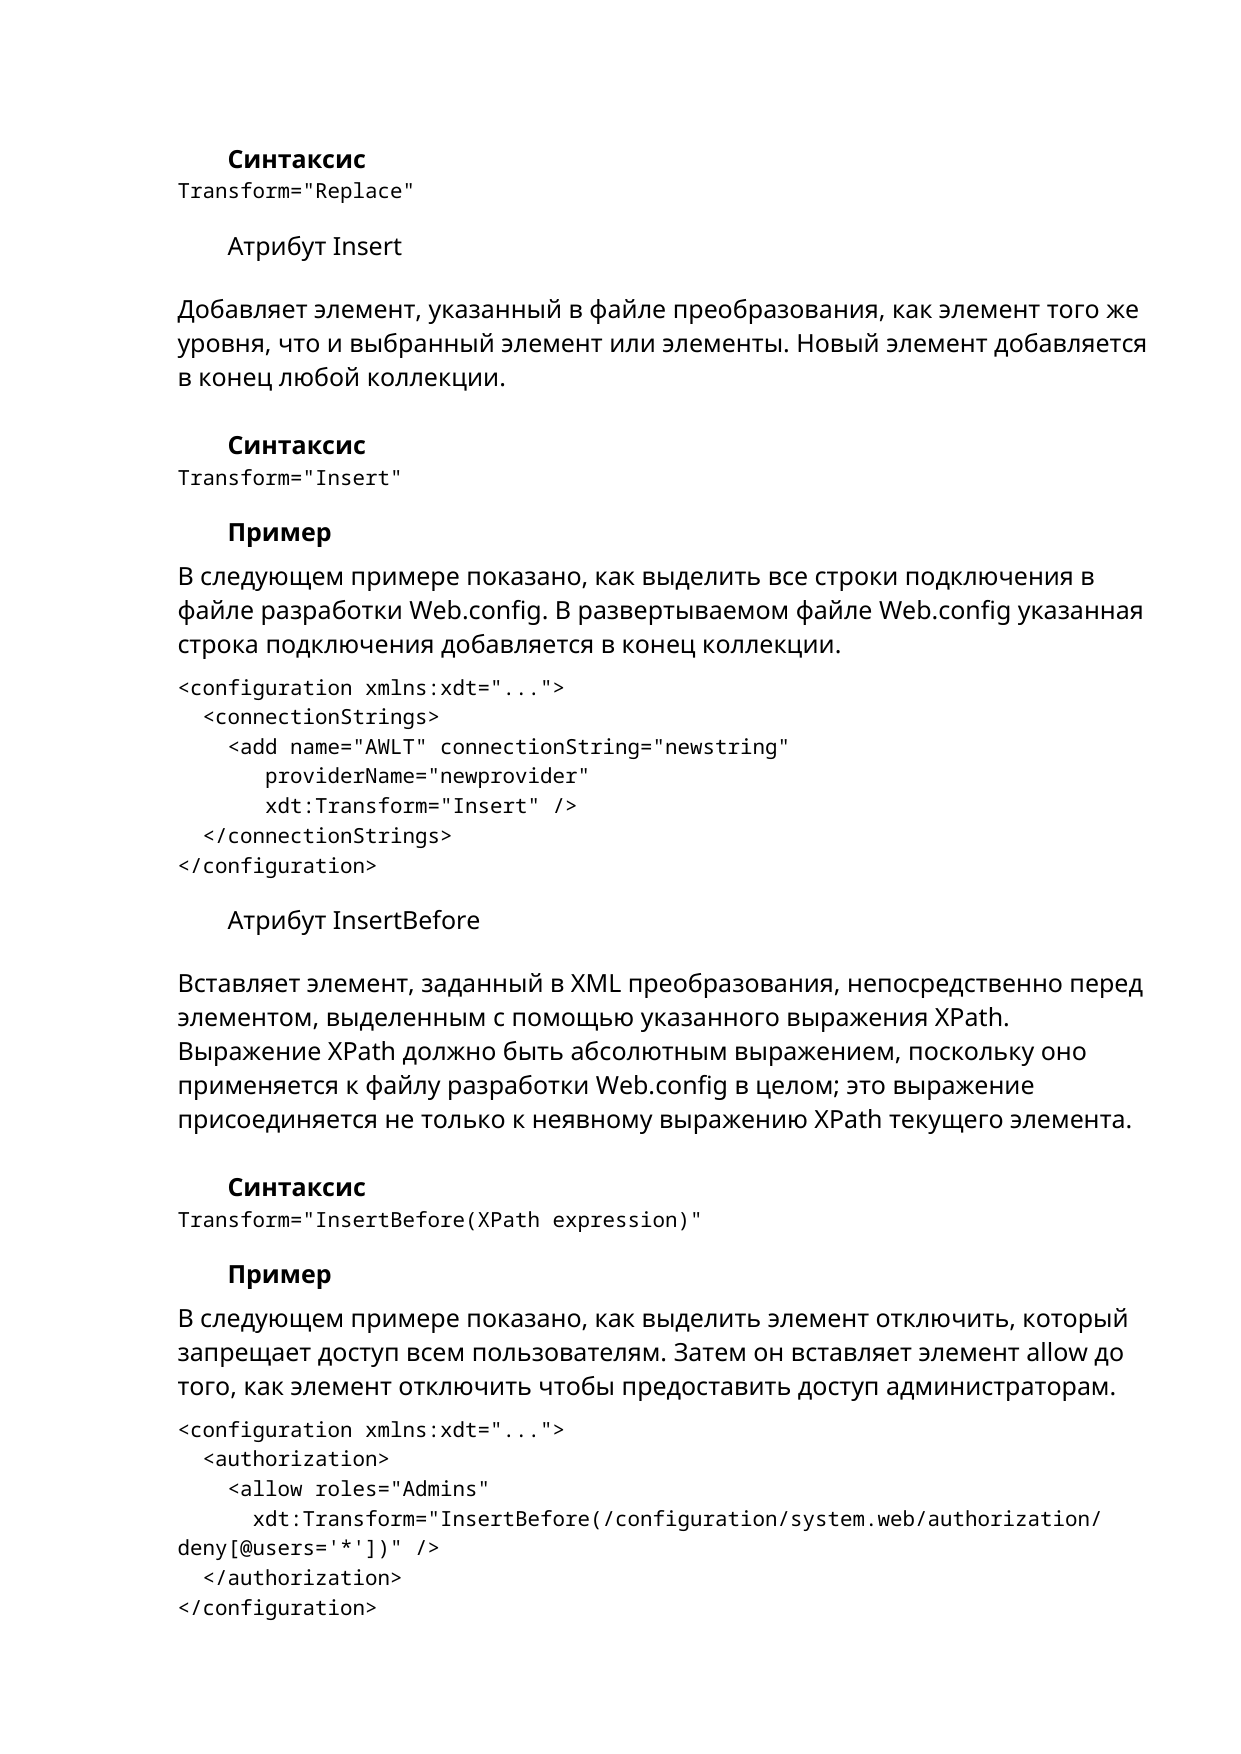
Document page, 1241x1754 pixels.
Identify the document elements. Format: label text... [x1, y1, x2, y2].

text Transform="Insert" [177, 461, 1152, 491]
subtitle Атрибут InsertBefore [177, 879, 1152, 936]
text providerName="newprovider" [177, 760, 1152, 790]
text xdt:Transform="InsertBefore(/configuration/system.web/authorization/deny[@users='*'])" /> [177, 1503, 1152, 1562]
subtitle Синтаксис [177, 404, 1152, 461]
text Добавляет элемент, указанный в файле преобразования, как элемент того же уровня, что и выбранный элемент или элементы. Новый элемент добавляется в конец любой коллекции. [177, 291, 1152, 394]
text </configuration> [177, 1592, 1152, 1621]
text xdt:Transform="Insert" /> [177, 790, 1152, 820]
subtitle Синтаксис [177, 118, 1152, 175]
subtitle Синтаксис [177, 1146, 1152, 1203]
text </configuration> [177, 849, 1152, 879]
text Вставляет элемент, заданный в XML преобразования, непосредственно перед элементом, выделенным с помощью указанного выражения XPath. Выражение XPath должно быть абсолютным выражением, поскольку оно применяется к файлу разработки Web.config в целом; это выражение присоединяется не только к неявному выражению XPath текущего элемента. [177, 966, 1152, 1136]
text <configuration xmlns:xdt="..."> [177, 671, 1152, 701]
text <add name="AWLT" connectionString="newstring" [177, 731, 1152, 760]
text Transform="Replace" [177, 175, 1152, 205]
text </connectionStrings> [177, 820, 1152, 849]
text В следующем примере показано, как выделить элемент отключить, который запрещает доступ всем пользователям. Затем он вставляет элемент allow до того, как элемент отключить чтобы предоставить доступ администраторам. [177, 1301, 1152, 1403]
subtitle Пример [177, 491, 1152, 548]
text </authorization> [177, 1562, 1152, 1592]
subtitle Пример [177, 1233, 1152, 1291]
text Transform="InsertBefore(XPath expression)" [177, 1203, 1152, 1233]
subtitle Атрибут Insert [177, 205, 1152, 262]
text <authorization> [177, 1443, 1152, 1473]
text <connectionStrings> [177, 701, 1152, 731]
text В следующем примере показано, как выделить все строки подключения в файле разработки Web.config. В развертываемом файле Web.config указанная строка подключения добавляется в конец коллекции. [177, 559, 1152, 661]
text <allow roles="Admins" [177, 1473, 1152, 1503]
text <configuration xmlns:xdt="..."> [177, 1413, 1152, 1443]
